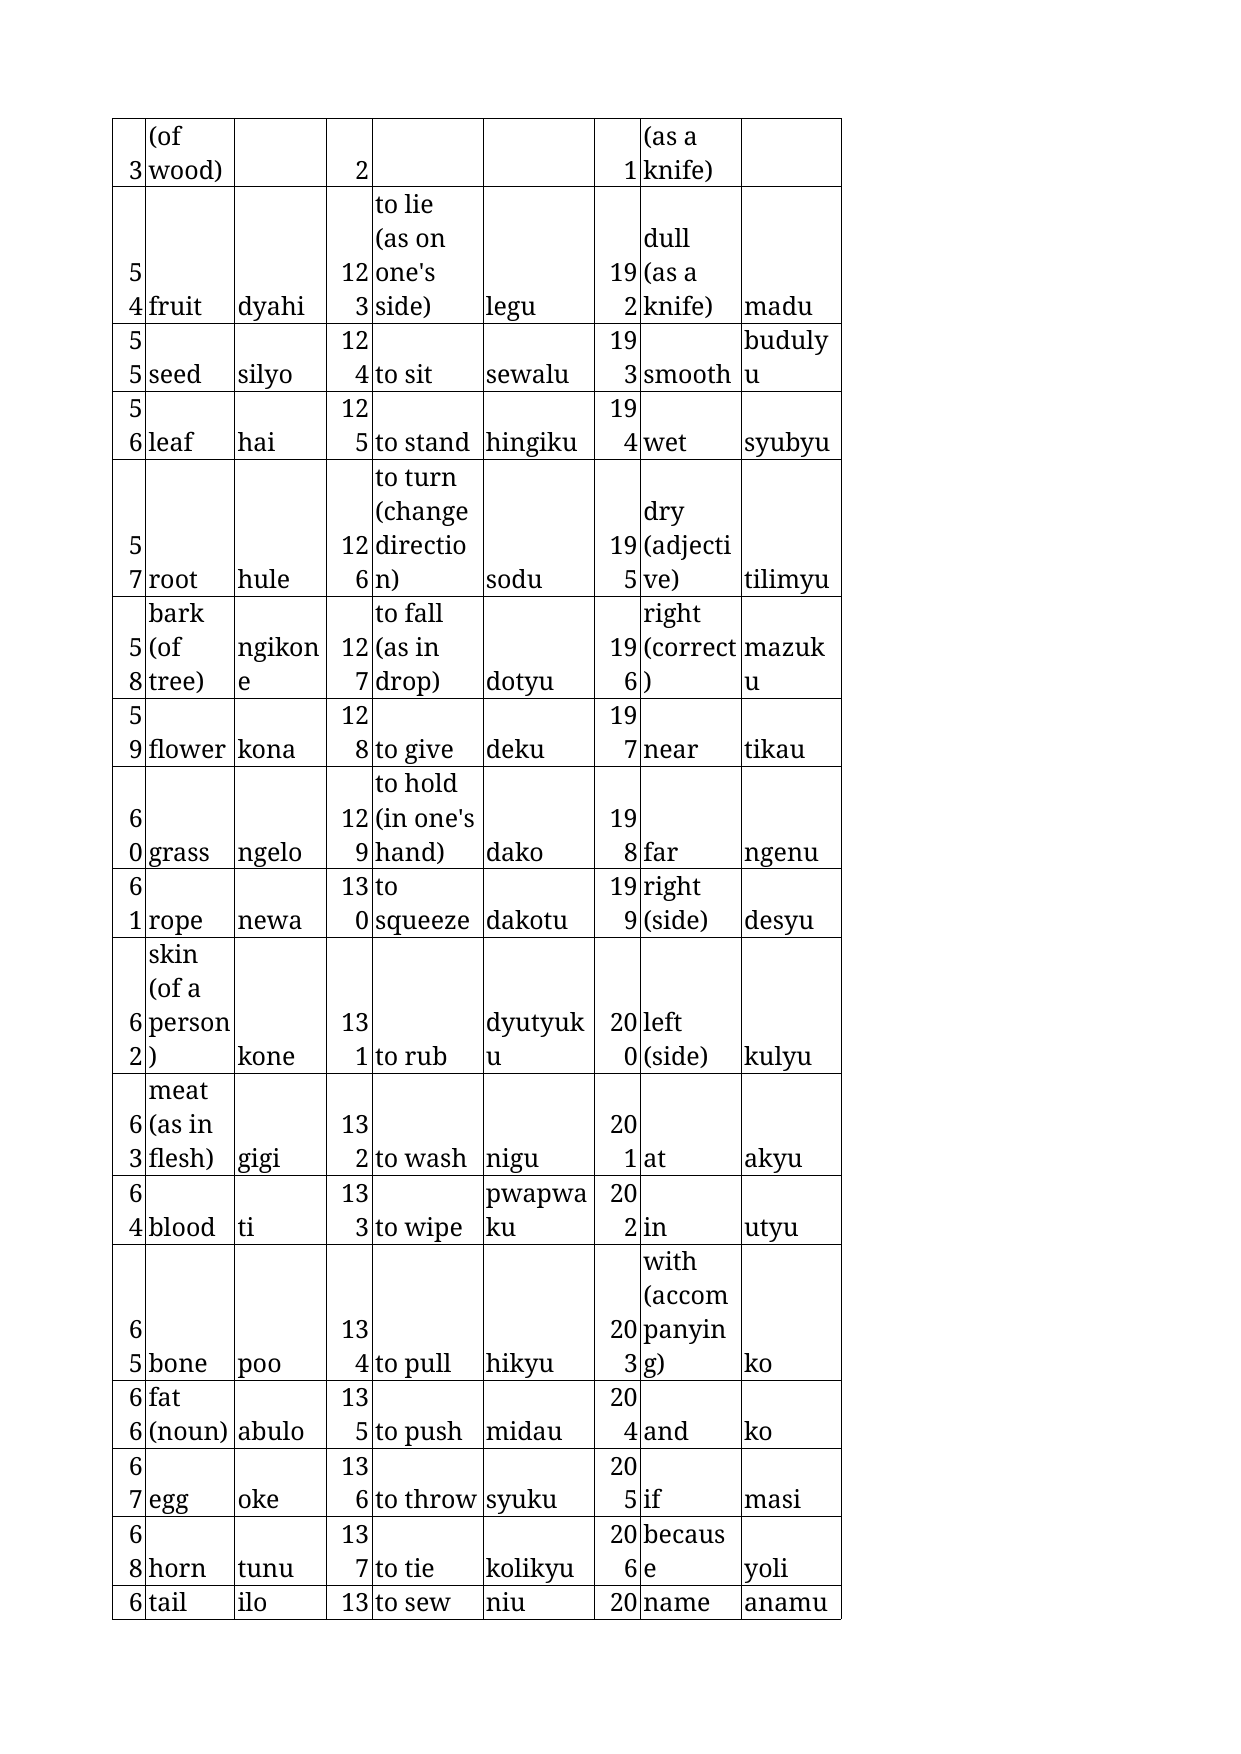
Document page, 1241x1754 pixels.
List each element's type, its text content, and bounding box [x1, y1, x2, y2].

table_cell 13 [327, 1586, 372, 1619]
table_cell to push [373, 1381, 483, 1448]
table_cell 127 [327, 597, 372, 698]
table_cell 203 [595, 1245, 640, 1380]
table_cell 62 [113, 938, 145, 1073]
table_cell fat (noun) [146, 1381, 234, 1448]
table_cell 135 [327, 1381, 372, 1448]
table_cell to sit [373, 324, 483, 391]
table_cell 64 [113, 1176, 145, 1243]
table_cell 133 [327, 1176, 372, 1243]
table_cell tikau [742, 699, 841, 766]
table_cell bone [146, 1245, 234, 1380]
table_cell gigi [235, 1074, 326, 1175]
table_cell 61 [113, 869, 145, 937]
table_cell ngikone [235, 597, 326, 698]
table_cell 57 [113, 460, 145, 596]
table_cell abulo [235, 1381, 326, 1448]
table_cell mazuku [742, 597, 841, 698]
table_cell to pull [373, 1245, 483, 1380]
table_cell dyahi [235, 187, 326, 323]
table_cell 68 [113, 1517, 145, 1584]
table_cell in [641, 1176, 741, 1243]
table_cell 54 [113, 187, 145, 323]
table_cell anamu [742, 1586, 841, 1619]
table_cell dyutyuku [484, 938, 594, 1073]
table_cell 6 [113, 1586, 145, 1619]
table_cell near [641, 699, 741, 766]
table_cell dry (adjective) [641, 460, 741, 596]
table_cell ko [742, 1381, 841, 1448]
table_cell egg [146, 1449, 234, 1516]
table_cell 198 [595, 767, 640, 868]
table_cell and [641, 1381, 741, 1448]
table_cell rope [146, 869, 234, 937]
table_cell tunu [235, 1517, 326, 1584]
table_cell midau [484, 1381, 594, 1448]
table_cell 123 [327, 187, 372, 323]
table_cell kolikyu [484, 1517, 594, 1584]
table_cell 202 [595, 1176, 640, 1243]
table_cell [235, 119, 326, 186]
table_cell to wash [373, 1074, 483, 1175]
table_cell 124 [327, 324, 372, 391]
table_cell kulyu [742, 938, 841, 1073]
table_cell niu [484, 1586, 594, 1619]
table_cell fruit [146, 187, 234, 323]
table_cell 60 [113, 767, 145, 868]
table_cell leaf [146, 392, 234, 459]
table_cell to hold (in one's hand) [373, 767, 483, 868]
table_cell 199 [595, 869, 640, 937]
table_cell silyo [235, 324, 326, 391]
table_cell to give [373, 699, 483, 766]
table_cell to throw [373, 1449, 483, 1516]
table_cell with (accompanying) [641, 1245, 741, 1380]
table_cell at [641, 1074, 741, 1175]
table_cell 206 [595, 1517, 640, 1584]
table_cell 136 [327, 1449, 372, 1516]
table_cell 130 [327, 869, 372, 937]
table_cell 128 [327, 699, 372, 766]
table_cell 192 [595, 187, 640, 323]
table_cell (as a knife) [641, 119, 741, 186]
table_cell 195 [595, 460, 640, 596]
table_cell 58 [113, 597, 145, 698]
table_cell 131 [327, 938, 372, 1073]
table_cell ilo [235, 1586, 326, 1619]
table_cell 204 [595, 1381, 640, 1448]
table_cell 194 [595, 392, 640, 459]
table_cell kona [235, 699, 326, 766]
table_cell 126 [327, 460, 372, 596]
table_cell poo [235, 1245, 326, 1380]
table_cell 134 [327, 1245, 372, 1380]
table_cell sodu [484, 460, 594, 596]
table_cell newa [235, 869, 326, 937]
table_cell kone [235, 938, 326, 1073]
table_cell 65 [113, 1245, 145, 1380]
table_cell to rub [373, 938, 483, 1073]
table_cell because [641, 1517, 741, 1584]
table_cell meat (as in flesh) [146, 1074, 234, 1175]
table_cell 1 [595, 119, 640, 186]
table_cell syubyu [742, 392, 841, 459]
table_cell 125 [327, 392, 372, 459]
table_cell 201 [595, 1074, 640, 1175]
table_cell deku [484, 699, 594, 766]
table_cell if [641, 1449, 741, 1516]
table_cell 63 [113, 1074, 145, 1175]
table_cell seed [146, 324, 234, 391]
table_cell to sew [373, 1586, 483, 1619]
table_cell dako [484, 767, 594, 868]
table_cell 67 [113, 1449, 145, 1516]
table_cell 205 [595, 1449, 640, 1516]
table_cell to lie (as on one's side) [373, 187, 483, 323]
table_cell budulyu [742, 324, 841, 391]
table_cell syuku [484, 1449, 594, 1516]
table_cell yoli [742, 1517, 841, 1584]
table_cell to stand [373, 392, 483, 459]
table_cell 20 [595, 1586, 640, 1619]
table_cell flower [146, 699, 234, 766]
table_cell [373, 119, 483, 186]
table_cell 129 [327, 767, 372, 868]
table_cell right (correct) [641, 597, 741, 698]
table_cell to wipe [373, 1176, 483, 1243]
table_cell madu [742, 187, 841, 323]
table_cell to squeeze [373, 869, 483, 937]
table_cell ngelo [235, 767, 326, 868]
table_cell desyu [742, 869, 841, 937]
table_cell 193 [595, 324, 640, 391]
table_cell 132 [327, 1074, 372, 1175]
table_cell right (side) [641, 869, 741, 937]
table_cell [484, 119, 594, 186]
table_cell left (side) [641, 938, 741, 1073]
table_cell 197 [595, 699, 640, 766]
table_cell ko [742, 1245, 841, 1380]
table_cell wet [641, 392, 741, 459]
table_cell nigu [484, 1074, 594, 1175]
table_cell [742, 119, 841, 186]
table_cell ti [235, 1176, 326, 1243]
table_cell blood [146, 1176, 234, 1243]
table_cell masi [742, 1449, 841, 1516]
table_cell root [146, 460, 234, 596]
table_cell 196 [595, 597, 640, 698]
table_cell hikyu [484, 1245, 594, 1380]
table_cell utyu [742, 1176, 841, 1243]
table_cell 200 [595, 938, 640, 1073]
table_cell dull (as a knife) [641, 187, 741, 323]
table_cell 56 [113, 392, 145, 459]
table_cell 2 [327, 119, 372, 186]
table_cell hingiku [484, 392, 594, 459]
table_cell hai [235, 392, 326, 459]
table_cell (of wood) [146, 119, 234, 186]
table_cell oke [235, 1449, 326, 1516]
table_cell ngenu [742, 767, 841, 868]
table_cell akyu [742, 1074, 841, 1175]
table_cell sewalu [484, 324, 594, 391]
table_cell 55 [113, 324, 145, 391]
table_cell name [641, 1586, 741, 1619]
table_cell 66 [113, 1381, 145, 1448]
table_cell to fall (as in drop) [373, 597, 483, 698]
table_cell smooth [641, 324, 741, 391]
table_cell bark (of tree) [146, 597, 234, 698]
table_cell 59 [113, 699, 145, 766]
table_cell skin (of a person) [146, 938, 234, 1073]
table_cell grass [146, 767, 234, 868]
table_cell dotyu [484, 597, 594, 698]
table_cell hule [235, 460, 326, 596]
table_cell far [641, 767, 741, 868]
table_cell 137 [327, 1517, 372, 1584]
table_cell horn [146, 1517, 234, 1584]
table_cell legu [484, 187, 594, 323]
table_cell to tie [373, 1517, 483, 1584]
table_cell to turn (change direction) [373, 460, 483, 596]
table_cell tilimyu [742, 460, 841, 596]
table_cell pwapwaku [484, 1176, 594, 1243]
table_cell 3 [113, 119, 145, 186]
table_cell tail [146, 1586, 234, 1619]
table_cell dakotu [484, 869, 594, 937]
